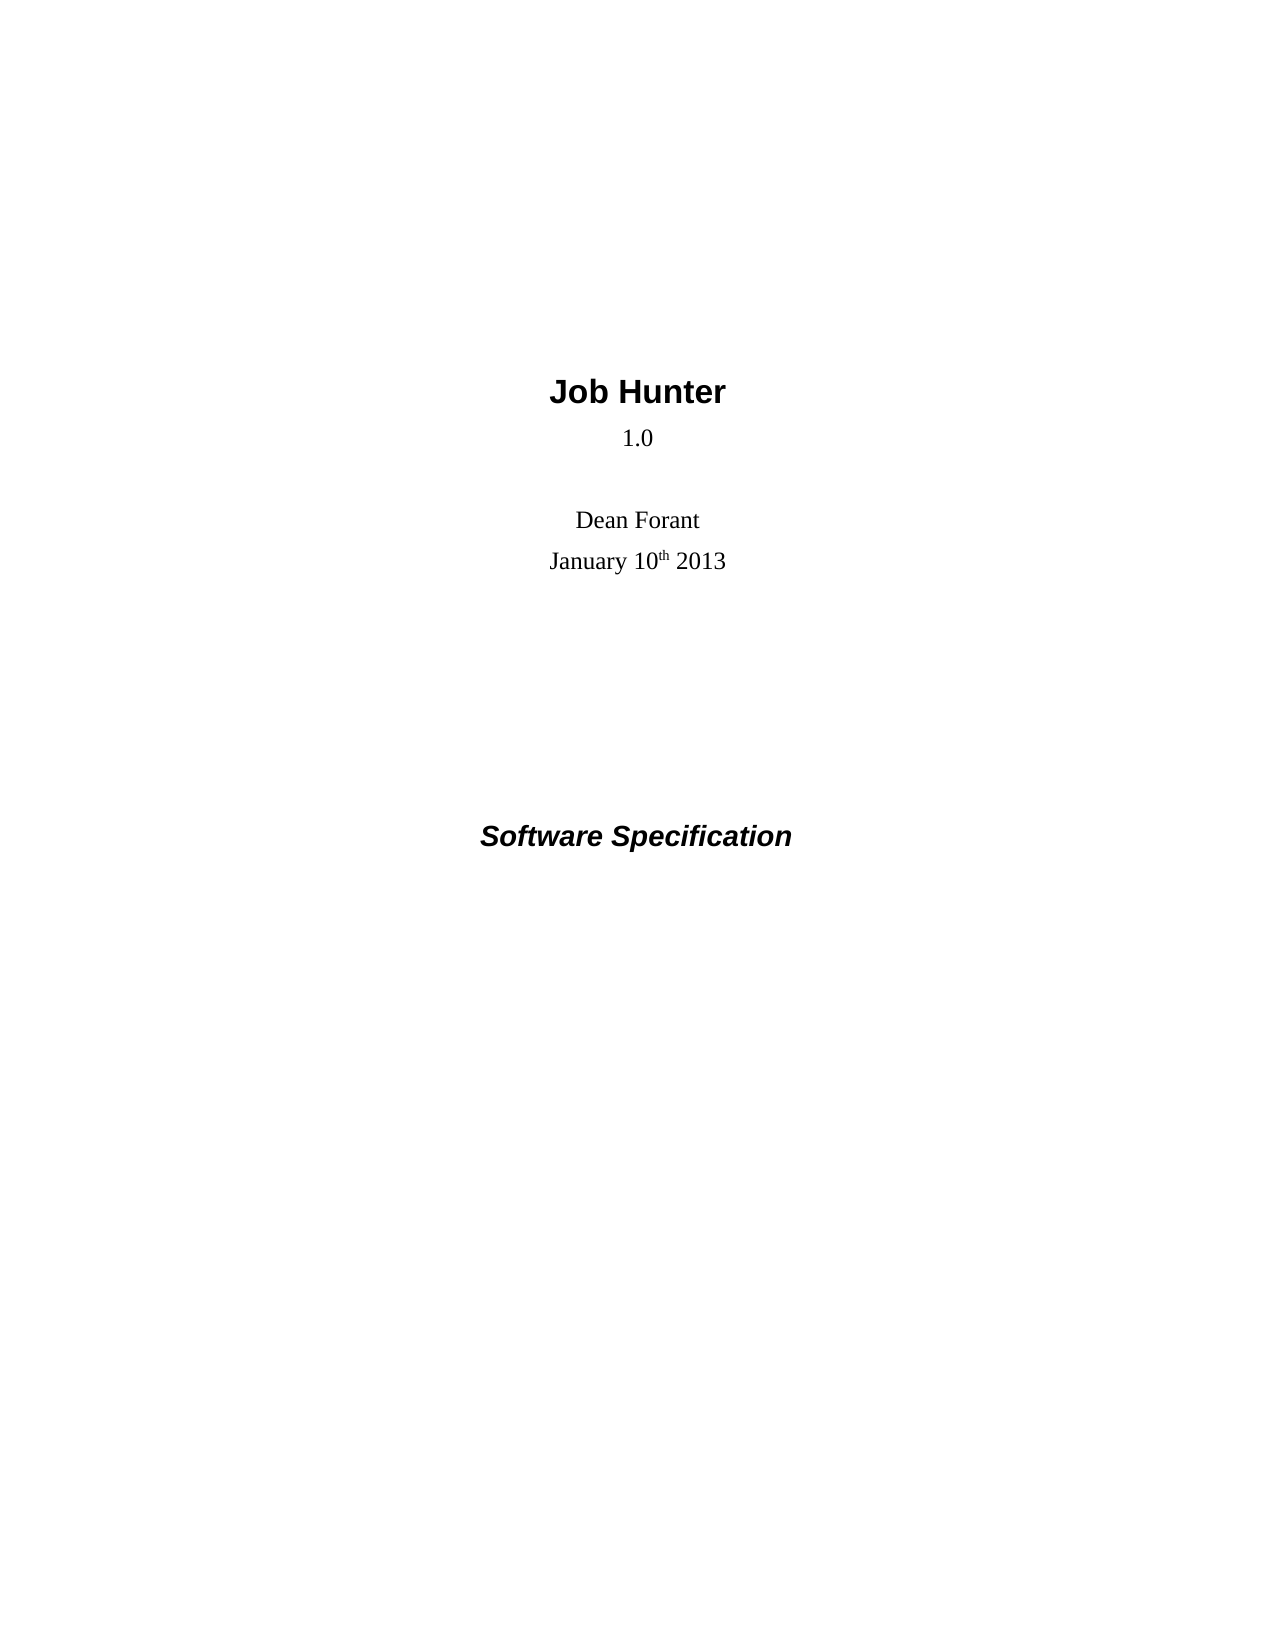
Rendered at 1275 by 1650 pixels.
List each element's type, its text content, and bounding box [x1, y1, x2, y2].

subtitle Software Specification [118, 819, 1157, 852]
text January 10th 2013 [118, 546, 1157, 575]
text Dean Forant [118, 505, 1157, 534]
subtitle Job Hunter [118, 372, 1157, 410]
text 1.0 [118, 423, 1157, 451]
